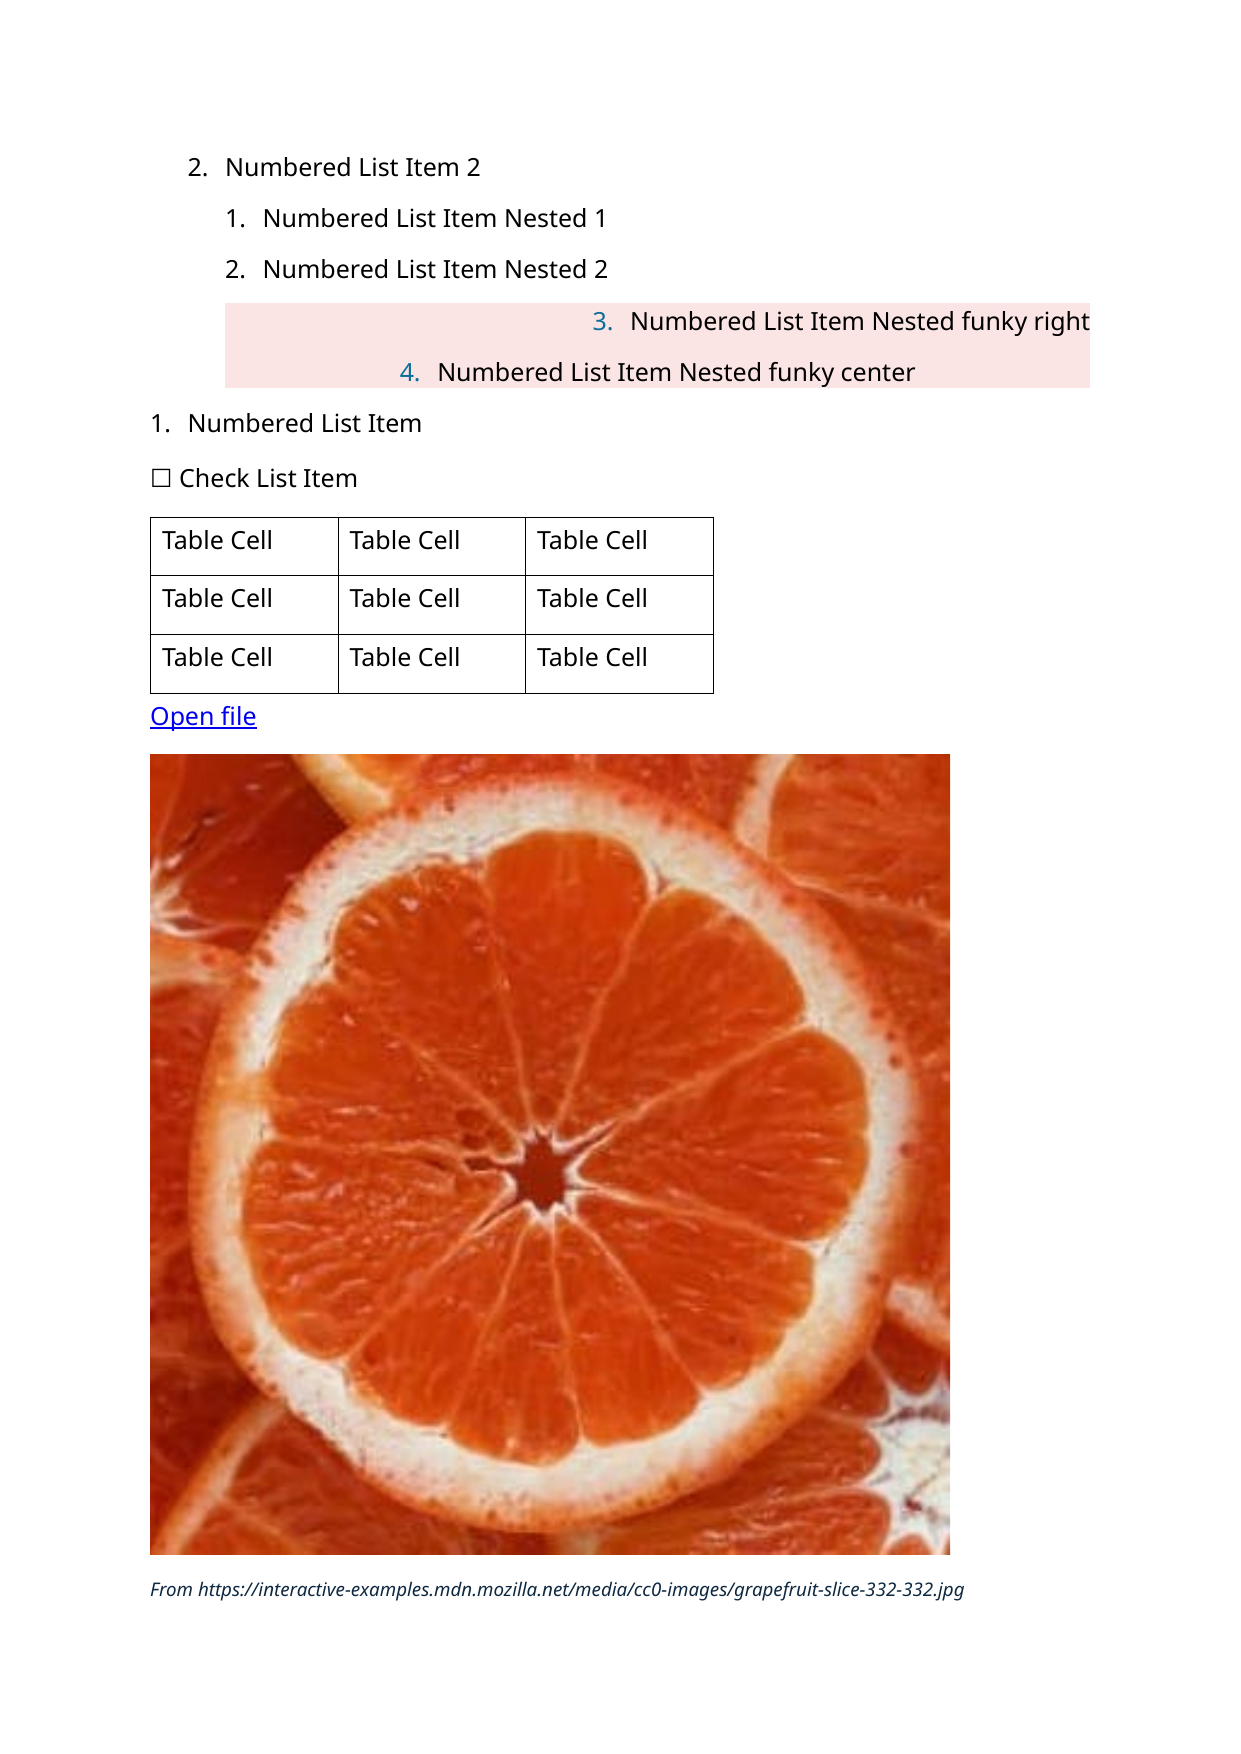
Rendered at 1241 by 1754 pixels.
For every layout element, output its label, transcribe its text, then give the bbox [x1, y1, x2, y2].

text From https://interactive-examples.mdn.mozilla.net/media/cc0-images/grapefruit-slice-332-332.jpg [150, 1576, 1090, 1602]
list Numbered List Item Nested 2 [225, 252, 1090, 286]
table_cell Table Cell [526, 576, 713, 634]
table_cell Table Cell [151, 576, 338, 634]
text Open file [150, 699, 1090, 733]
list Numbered List Item Nested funky center [225, 354, 1090, 388]
list Numbered List Item 2 [187, 150, 1090, 184]
table_header Table Cell [151, 518, 338, 575]
list Numbered List Item Nested funky right [225, 303, 1090, 337]
table_header Table Cell [526, 518, 713, 575]
table_header Table Cell [339, 518, 525, 575]
table_cell Table Cell [339, 576, 525, 634]
list Numbered List Item [150, 405, 1090, 439]
picture [150, 754, 951, 1555]
table_cell Table Cell [526, 635, 713, 693]
list Numbered List Item Nested 1 [225, 201, 1090, 235]
table_cell Table Cell [339, 635, 525, 693]
text ☐ Check List Item [150, 461, 1090, 495]
table_cell Table Cell [151, 635, 338, 693]
